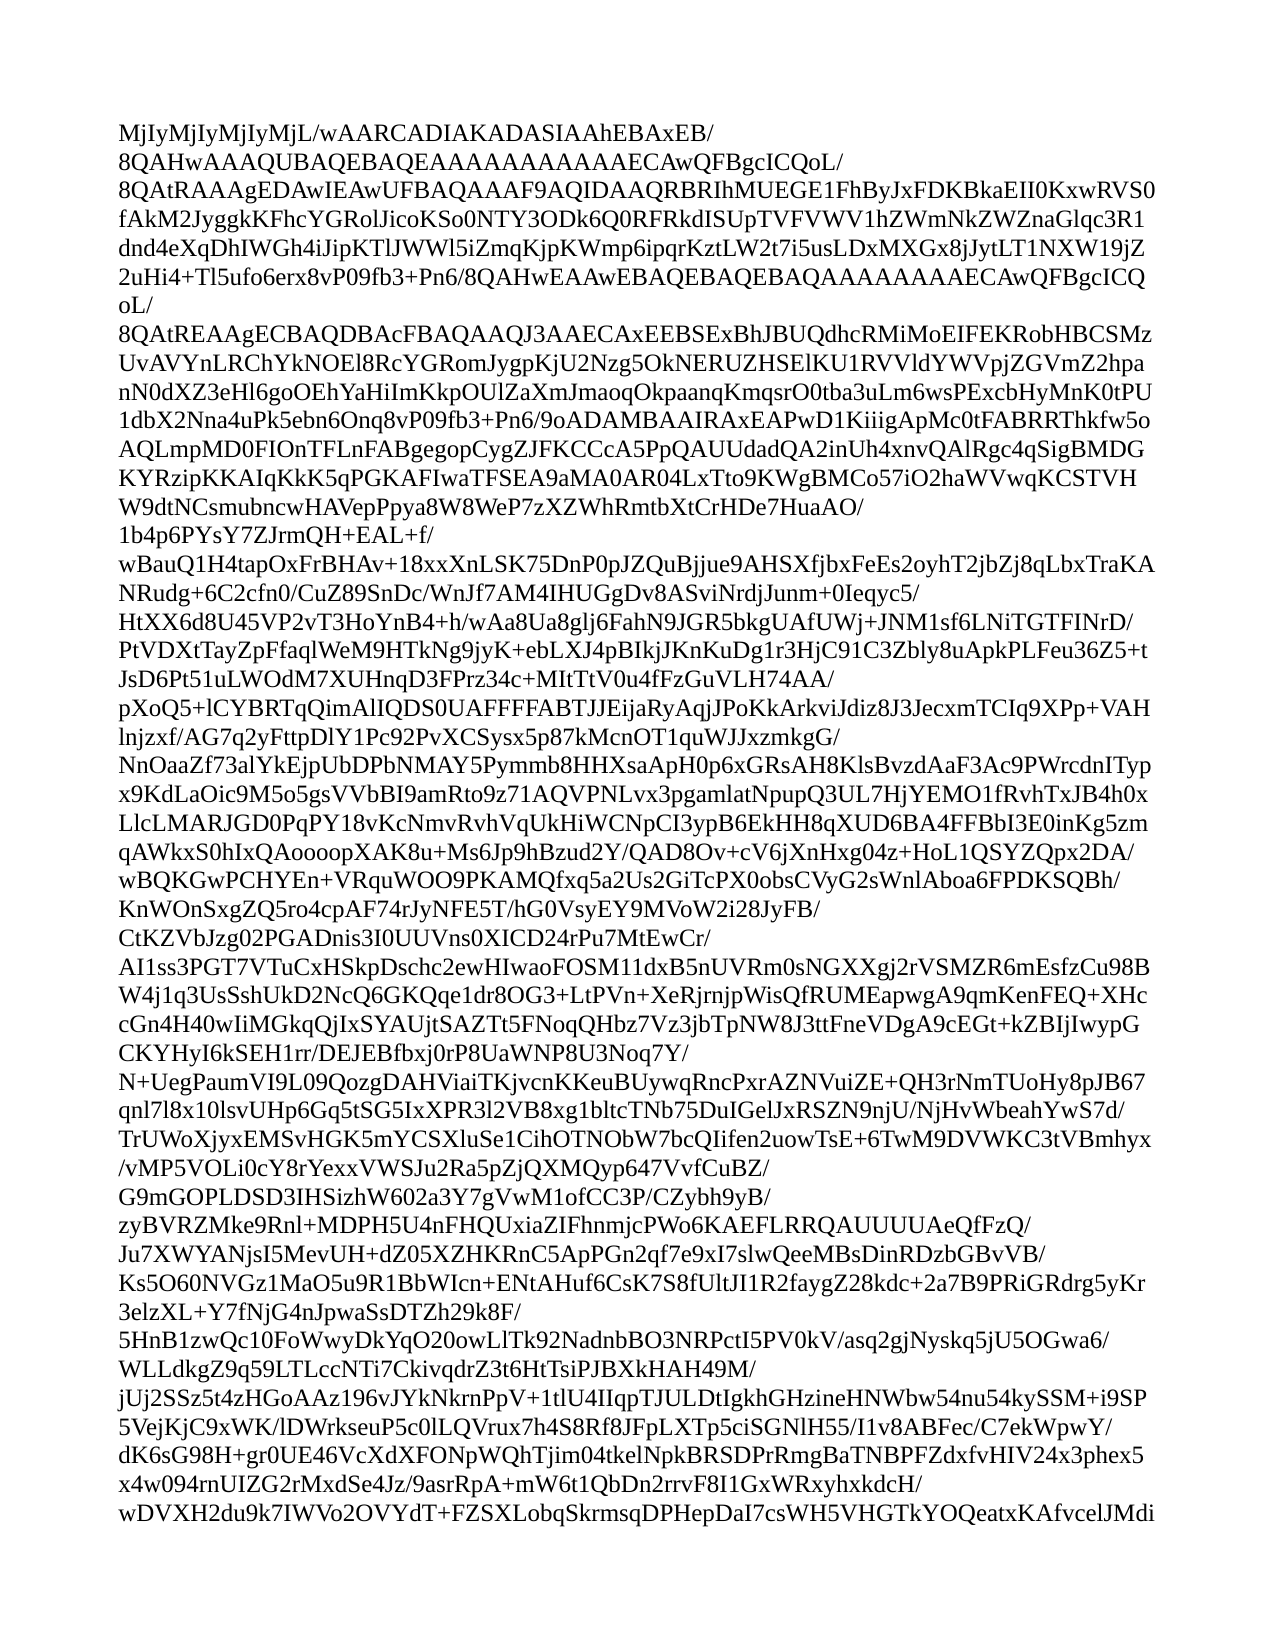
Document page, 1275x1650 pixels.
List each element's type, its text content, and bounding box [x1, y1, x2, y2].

text MjIyMjIyMjIyMjL/wAARCADIAKADASIAAhEBAxEB/8QAHwAAAQUBAQEBAQEAAAAAAAAAAAECAwQFBgcICQoL/8QAtRAAAgEDAwIEAwUFBAQAAAF9AQIDAAQRBRIhMUEGE1FhByJxFDKBkaEII0KxwRVS0fAkM2JyggkKFhcYGRolJicoKSo0NTY3ODk6Q0RFRkdISUpTVFVWV1hZWmNkZWZnaGlqc3R1dnd4eXqDhIWGh4iJipKTlJWWl5iZmqKjpKWmp6ipqrKztLW2t7i5usLDxMXGx8jJytLT1NXW19jZ2uHi4+Tl5ufo6erx8vP09fb3+Pn6/8QAHwEAAwEBAQEBAQEBAQAAAAAAAAECAwQFBgcICQoL/8QAtREAAgECBAQDBAcFBAQAAQJ3AAECAxEEBSExBhJBUQdhcRMiMoEIFEKRobHBCSMzUvAVYnLRChYkNOEl8RcYGRomJygpKjU2Nzg5OkNERUZHSElKU1RVVldYWVpjZGVmZ2hpanN0dXZ3eHl6goOEhYaHiImKkpOUlZaXmJmaoqOkpaanqKmqsrO0tba3uLm6wsPExcbHyMnK0tPU1dbX2Nna4uPk5ebn6Onq8vP09fb3+Pn6/9oADAMBAAIRAxEAPwD1KiiigApMc0tFABRRThkfw5oAQLmpMD0FIOnTFLnFABgegopCygZJFKCCcA5PpQAUUdadQA2inUh4xnvQAlRgc4qSigBMDGKYRzipKKAIqKkK5qPGKAFIwaTFSEA9aMA0AR04LxTto9KWgBMCo57iO2haWVwqKCSTVHW9dtNCsmubncwHAVepPpya8W8WeP7zXZWhRmtbXtCrHDe7HuaAO/1b4p6PYsY7ZJrmQH+EAL+f/wBauQ1H4tapOxFrBHAv+18xxXnLSK75DnP0pJZQuBjjue9AHSXfjbxFeEs2oyhT2jbZj8qLbxTraKANRudg+6C2cfn0/CuZ89SnDc/WnJf7AM4IHUGgDv8ASviNrdjJunm+0Ieqyc5/HtXX6d8U45VP2vT3HoYnB4+h/wAa8Ua8glj6FahN9JGR5bkgUAfUWj+JNM1sf6LNiTGTFINrD/PtVDXtTayZpFfaqlWeM9HTkNg9jyK+ebLXJ4pBIkjJKnKuDg1r3HjC91C3Zbly8uApkPLFeu36Z5+tJsD6Pt51uLWOdM7XUHnqD3FPrz34c+MItTtV0u4fFzGuVLH74AA/pXoQ5+lCYBRTqQimAlIQDS0UAFFFFABTJJEijaRyAqjJPoKkArkviJdiz8J3JecxmTCIq9XPp+VAHlnjzxf/AG7q2yFttpDlY1Pc92PvXCSysx5p87kMcnOT1quWJJxzmkgG/NnOaaZf73alYkEjpUbDPbNMAY5Pymmb8HHXsaApH0p6xGRsAH8KlsBvzdAaF3Ac9PWrcdnITypx9KdLaOic9M5o5gsVVbBI9amRto9z71AQVPNLvx3pgamlatNpupQ3UL7HjYEMO1fRvhTxJB4h0xLlcLMARJGD0PqPY18vKcNmvRvhVqUkHiWCNpCI3ypB6EkHH8qXUD6BA4FFBbI3E0inKg5zmqAWkxS0hIxQAoooopXAK8u+Ms6Jp9hBzud2Y/QAD8Ov+cV6jXnHxg04z+HoL1QSYZQpx2DA/wBQKGwPCHYEn+VRquWOO9PKAMQfxq5a2Us2GiTcPX0obsCVyG2sWnlAboa6FPDKSQBh/KnWOnSxgZQ5ro4cpAF74rJyNFE5T/hG0VsyEY9MVoW2i28JyFB/CtKZVbJzg02PGADnis3I0UUVns0XICD24rPu7MtEwCr/AI1ss3PGT7VTuCxHSkpDschc2ewHIwaoFOSM11dxB5nUVRm0sNGXXgj2rVSMZR6mEsfzCu98BW4j1q3UsSshUkD2NcQ6GKQqe1dr8OG3+LtPVn+XeRjrnjpWisQfRUMEapwgA9qmKenFEQ+XHccGn4H40wIiMGkqQjIxSYAUjtSAZTt5FNoqQHbz7Vz3jbTpNW8J3ttFneVDgA9cEGt+kZBIjIwypGCKYHyI6kSEH1rr/DEJEBfbxj0rP8UaWNP8U3Noq7Y/N+UegPaumVI9L09QozgDAHViaiTKjvcnKKeuBUywqRncPxrAZNVuiZE+QH3rNmTUoHy8pJB67qnl7l8x10lsvUHp6Gq5tSG5IxXPR3l2VB8xg1bltcTNb75DuIGelJxRSZN9njU/NjHvWbeahYwS7d/TrUWoXjyxEMSvHGK5mYCSXluSe1CihOTNObW7bcQIifen2uowTsE+6TwM9DVWKC3tVBmhyx/vMP5VOLi0cY8rYexxVWSJu2Ra5pZjQXMQyp647VvfCuBZ/G9mGOPLDSD3IHSizhW602a3Y7gVwM1ofCC3P/CZybh9yB/zyBVRZMke9Rnl+MDPH5U4nFHQUxiaZIFhnmjcPWo6KAEFLRRQAUUUUAeQfFzQ/Ju7XWYANjsI5MevUH+dZ05XZHKRnC5ApPGn2qf7e9xI7slwQeeMBsDinRDzbGBvVB/Ks5O60NVGz1MaO5u9R1BbWIcn+ENtAHuf6CsK7S8fUltJI1R2faygZ28kdc+2a7B9PRiGRdrg5yKr3elzXL+Y7fNjG4nJpwaSsDTZh29k8F/5HnB1zwQc10FoWwyDkYqO20owLlTk92NadnbBO3NRPctI5PV0kV/asq2gjNyskq5jU5OGwa6/WLLdkgZ9q59LTLccNTi7CkivqdrZ3t6HtTsiPJBXkHAH49M/jUj2SSz5t4zHGoAAz196vJYkNkrnPpV+1tlU4IIqpTJULDtIgkhGHzineHNWbw54nu54kySSM+i9SP5VejKjC9xWK/lDWrkseuP5c0lLQVrux7h4S8Rf8JFpLXTp5ciSGNlH55/I1v8ABFec/C7ekWpwY/dK6sG98H+gr0UE46VcXdXFONpWQhTjim04tkelNpkBRSDPrRmgBaTNBPFZdxfvHIV24x3phex5x4w094rnUIZG2rMxdSe4Jz/9asrRpA+mW6t1QbDn2rrvF8I1GxWRxyhxkdcH/wDVXH2du9k7IWVo2OVYdT+FZSXLobqSkrmsqDPHepDaI7csWH5VHGTkYOQeatxKAfvcelJMdi [118, 118, 1157, 1527]
